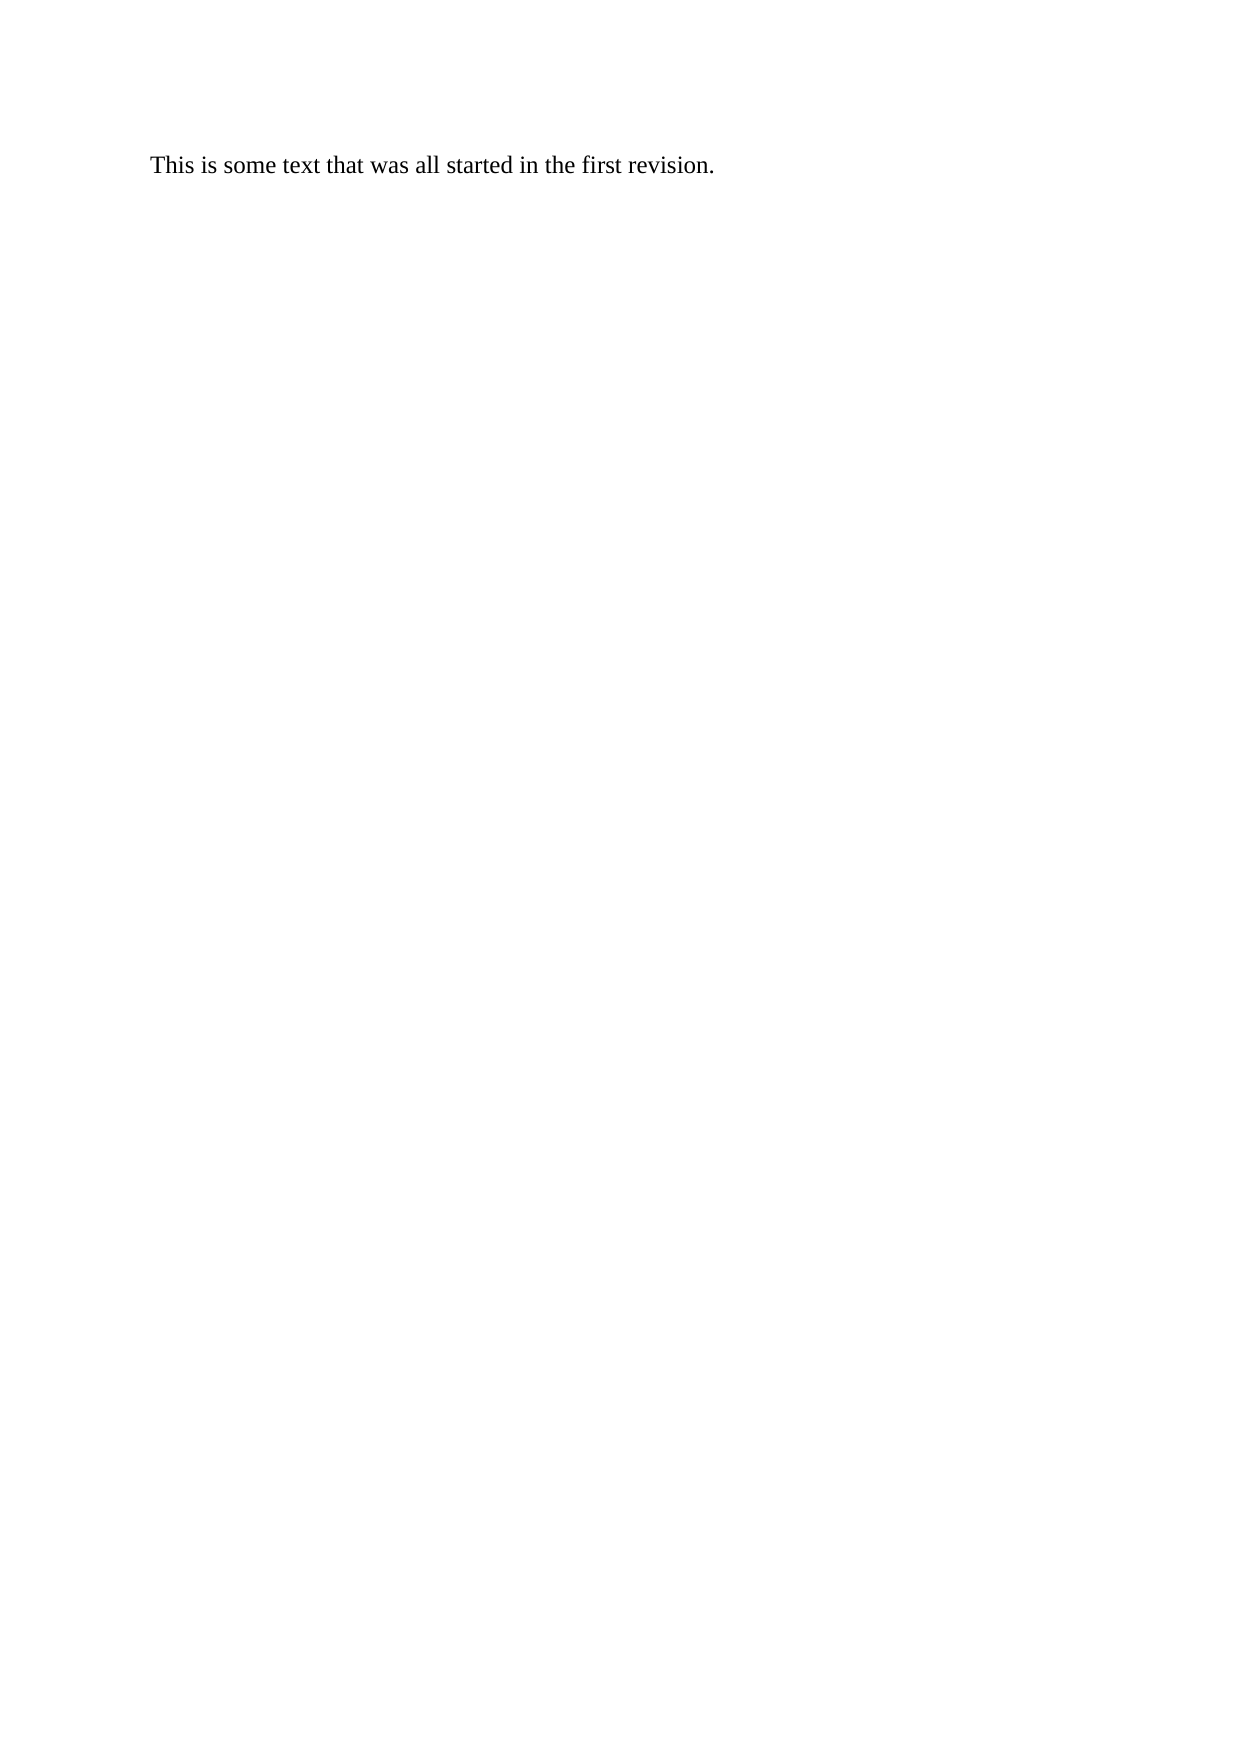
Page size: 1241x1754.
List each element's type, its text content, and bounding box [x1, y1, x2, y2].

text This is some text that was all started in the first revision. [150, 150, 1090, 179]
